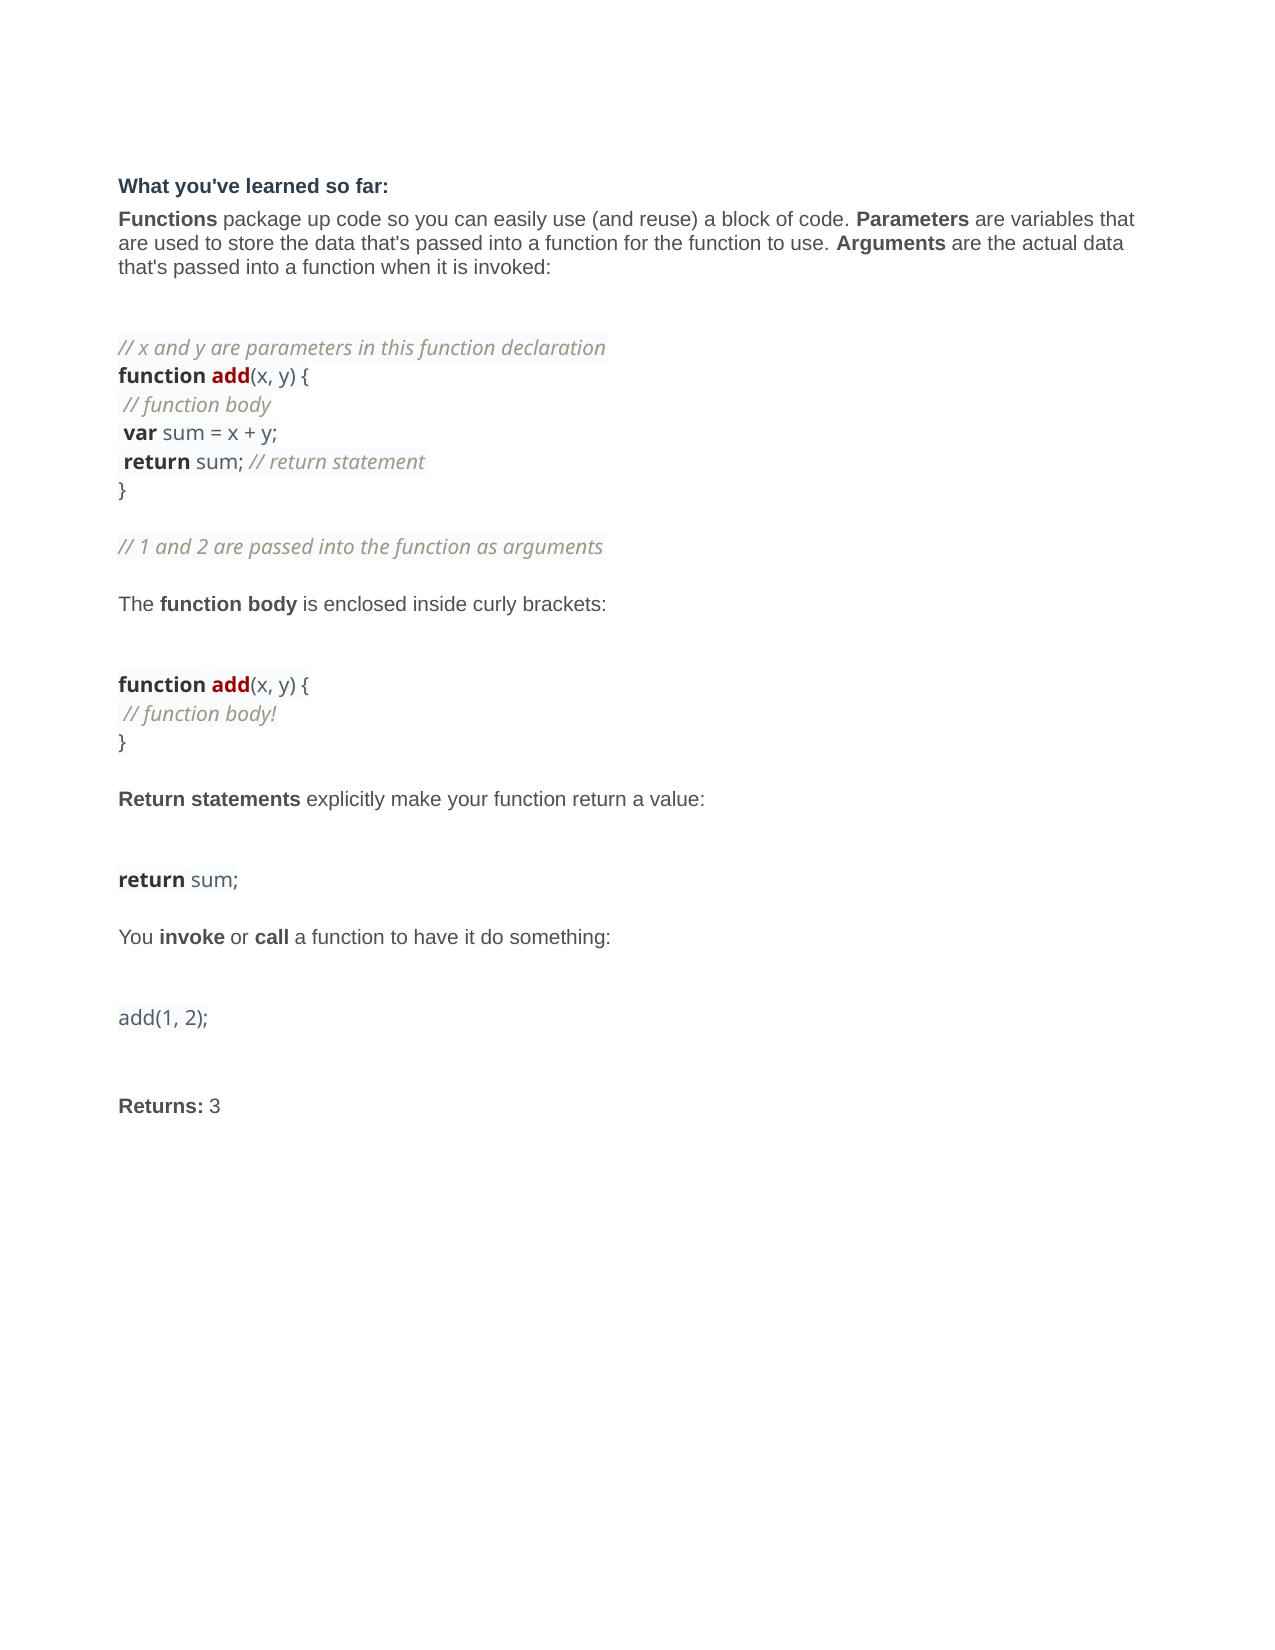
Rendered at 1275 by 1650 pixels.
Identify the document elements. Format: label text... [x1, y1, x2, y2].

text The function body is enclosed inside curly brackets: [118, 592, 1157, 616]
subtitle What you've learned so far: [118, 174, 1157, 198]
text Functions package up code so you can easily use (and reuse) a block of code. Parameters are variables that are used to store the data that's passed into a function for the function to use. Arguments are the actual data that's passed into a function when it is invoked: [118, 207, 1157, 279]
text You invoke or call a function to have it do something: [118, 925, 1157, 949]
text return sum; [118, 865, 1157, 893]
text add(1, 2); [118, 1003, 1157, 1032]
text Return statements explicitly make your function return a value: [118, 787, 1157, 811]
text Returns: 3 [118, 1094, 1157, 1118]
text // x and y are parameters in this function declaration function add(x, y) { // function body var sum = x + y; return sum; // return statement } // 1 and 2 are passed into the function as arguments [118, 333, 1157, 561]
text function add(x, y) { // function body! } [118, 670, 1157, 756]
